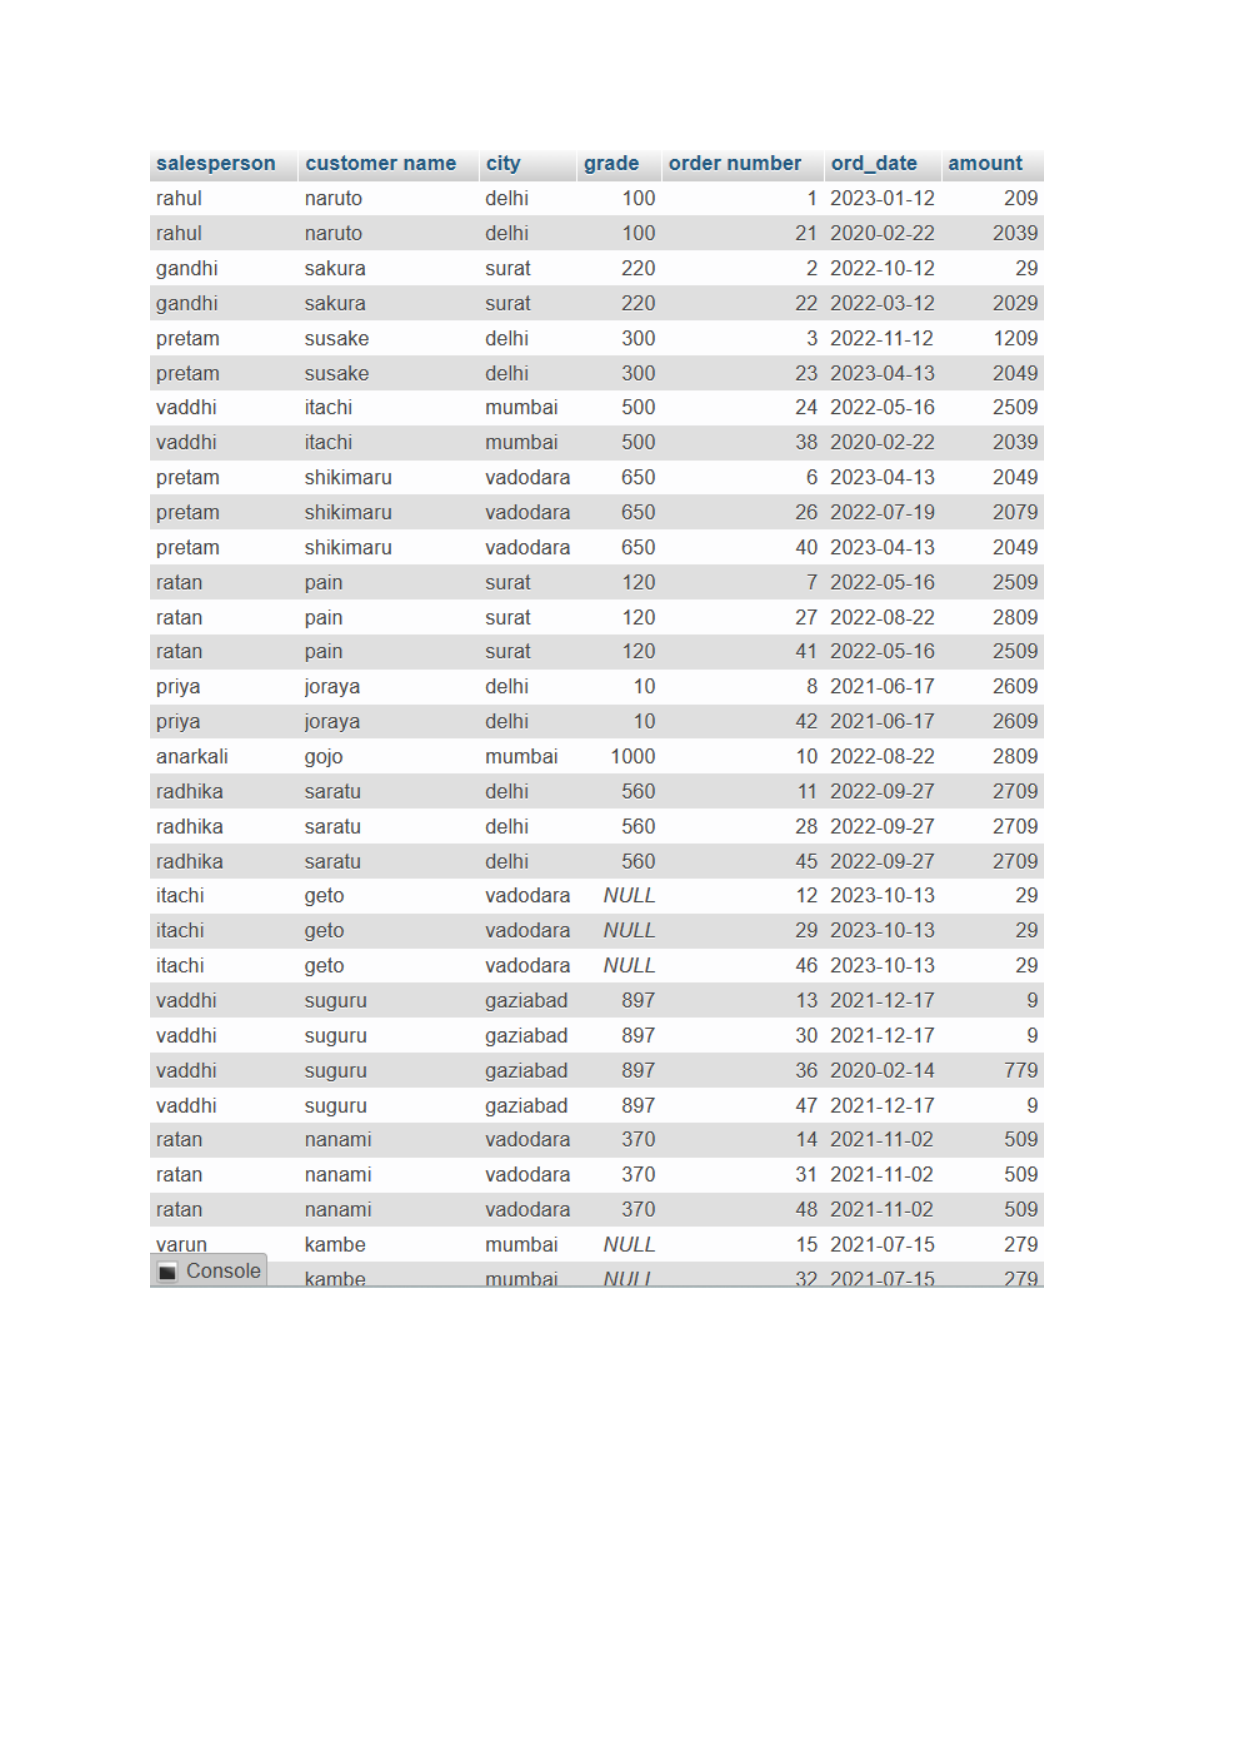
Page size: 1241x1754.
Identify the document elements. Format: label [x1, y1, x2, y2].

picture [150, 150, 1044, 1288]
